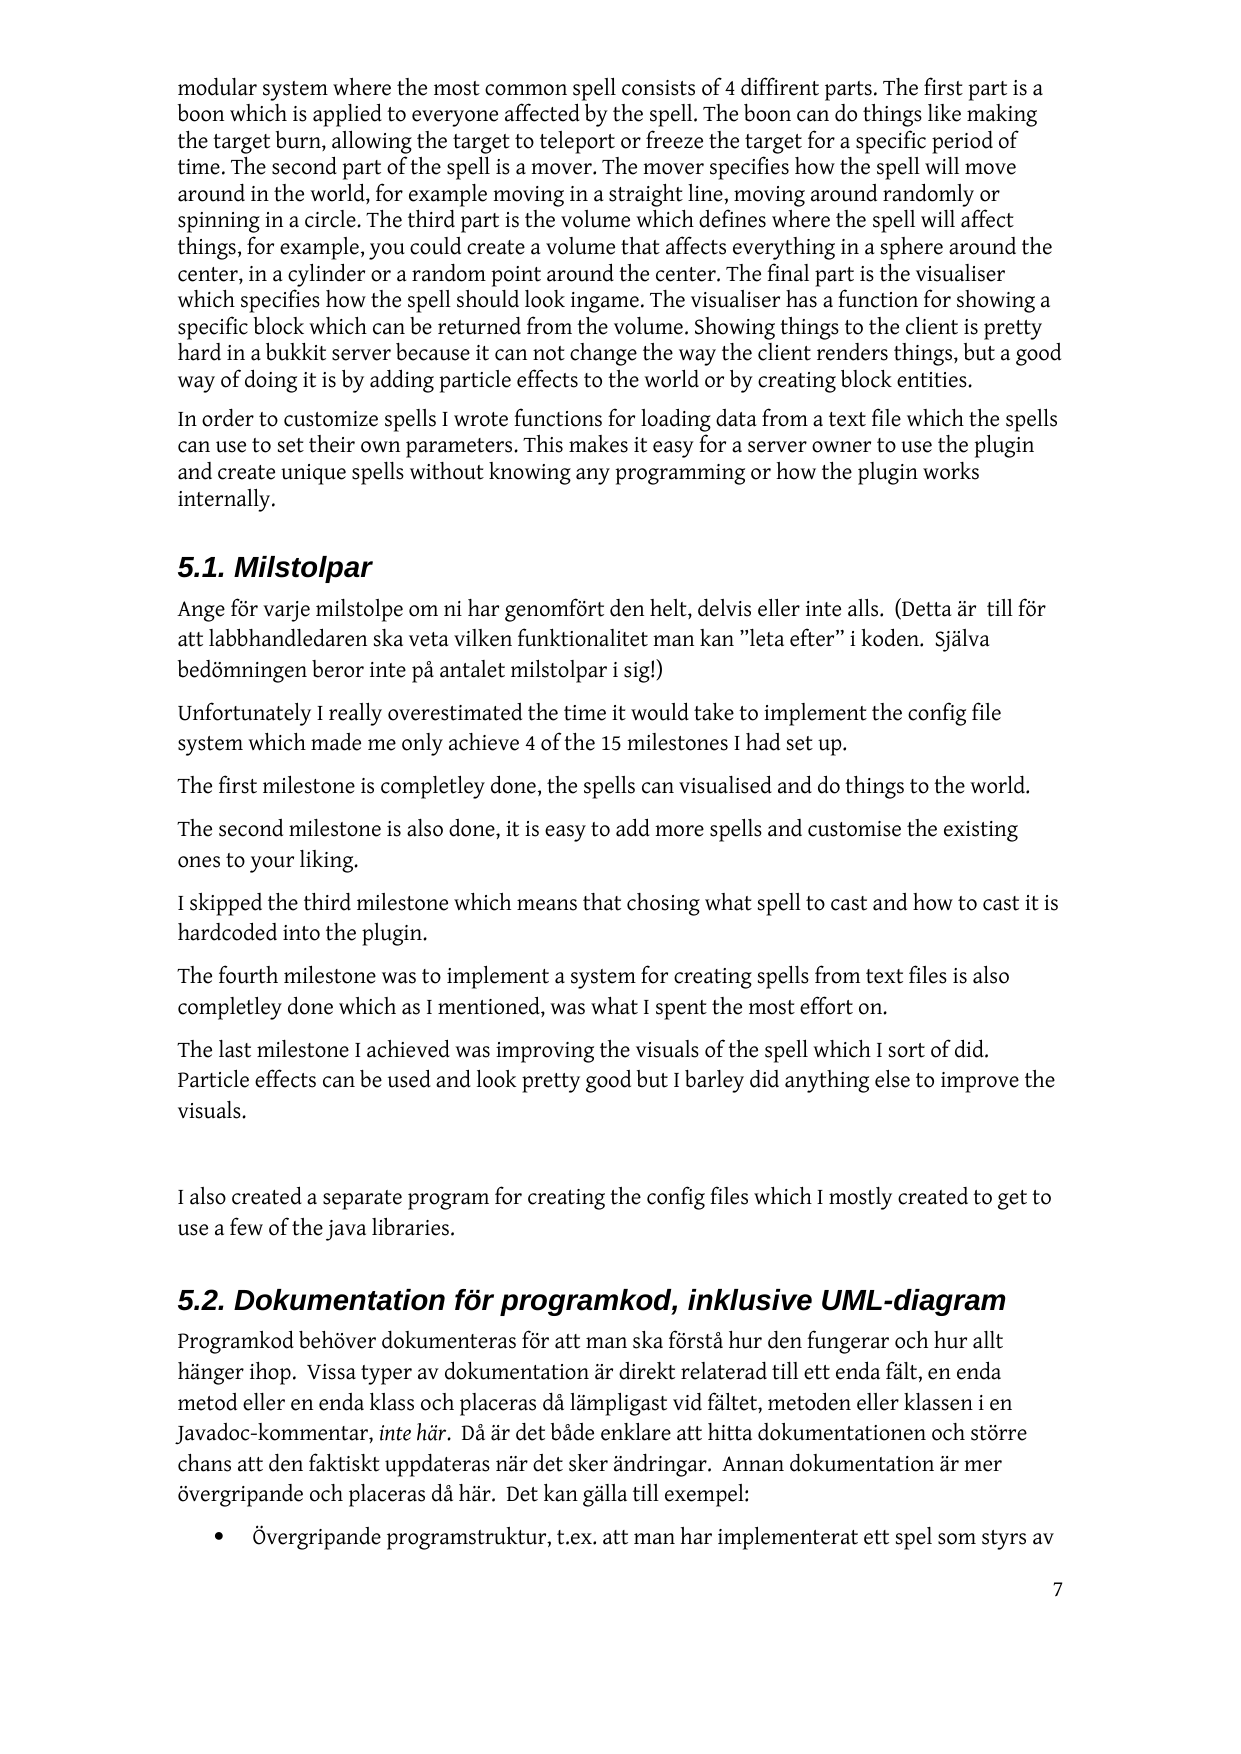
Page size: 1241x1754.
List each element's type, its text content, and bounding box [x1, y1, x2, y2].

list Övergripande programstruktur, t.ex. att man har implementerat ett spel som styrs av [215, 1524, 1063, 1551]
text Unfortunately I really overestimated the time it would take to implement the config file system which made me only achieve 4 of the 15 milestones I had set up. [177, 700, 1063, 757]
text The first milestone is completley done, the spells can visualised and do things to the world. [177, 774, 1063, 800]
text I also created a separate program for creating the config files which I mostly created to get to use a few of the java libraries. [177, 1184, 1063, 1241]
subtitle 5.2. Dokumentation för programkod, inklusive UML-diagram [177, 1283, 1063, 1316]
text The fourth milestone was to implement a system for creating spells from text files is also completley done which as I mentioned, was what I spent the most effort on. [177, 964, 1063, 1021]
text modular system where the most common spell consists of 4 diffirent parts. The first part is a boon which is applied to everyone affected by the spell. The boon can do things like making the target burn, allowing the target to teleport or freeze the target for a specific period of time. The second part of the spell is a mover. The mover specifies how the spell will move around in the world, for example moving in a straight line, moving around randomly or spinning in a circle. The third part is the volume which defines where the spell will affect things, for example, you could create a volume that affects everything in a sphere around the center, in a cylinder or a random point around the center. The final part is the visualiser which specifies how the spell should look ingame. The visualiser has a function for showing a specific block which can be returned from the volume. Showing things to the client is pretty hard in a bukkit server because it can not change the way the client renders things, but a good way of doing it is by adding particle effects to the world or by creating block entities. [177, 75, 1063, 394]
text I skipped the third milestone which means that chosing what spell to cast and how to cast it is hardcoded into the plugin. [177, 890, 1063, 947]
text Programkod behöver dokumenteras för att man ska förstå hur den fungerar och hur allt hänger ihop. Vissa typer av dokumentation är direkt relaterad till ett enda fält, en enda metod eller en enda klass och placeras då lämpligast vid fältet, metoden eller klassen i en Javadoc-kommentar, inte här. Då är det både enklare att hitta dokumentationen och större chans att den faktiskt uppdateras när det sker ändringar. Annan dokumentation är mer övergripande och placeras då här. Det kan gälla till exempel: [177, 1329, 1063, 1508]
text In order to customize spells I wrote functions for loading data from a text file which the spells can use to set their own parameters. This makes it easy for a server owner to use the plugin and create unique spells without knowing any programming or how the plugin works internally. [177, 406, 1063, 512]
text The last milestone I achieved was improving the visuals of the spell which I sort of did. Particle effects can be used and look pretty good but I barley did anything else to improve the visuals. [177, 1037, 1063, 1125]
text Ange för varje milstolpe om ni har genomfört den helt, delvis eller inte alls. (Detta är till för att labbhandledaren ska veta vilken funktionalitet man kan ”leta efter” i koden. Själva bedömningen beror inte på antalet milstolpar i sig!) [177, 596, 1063, 684]
text The second milestone is also done, it is easy to add more spells and customise the existing ones to your liking. [177, 817, 1063, 874]
subtitle 5.1. Milstolpar [177, 550, 1063, 583]
